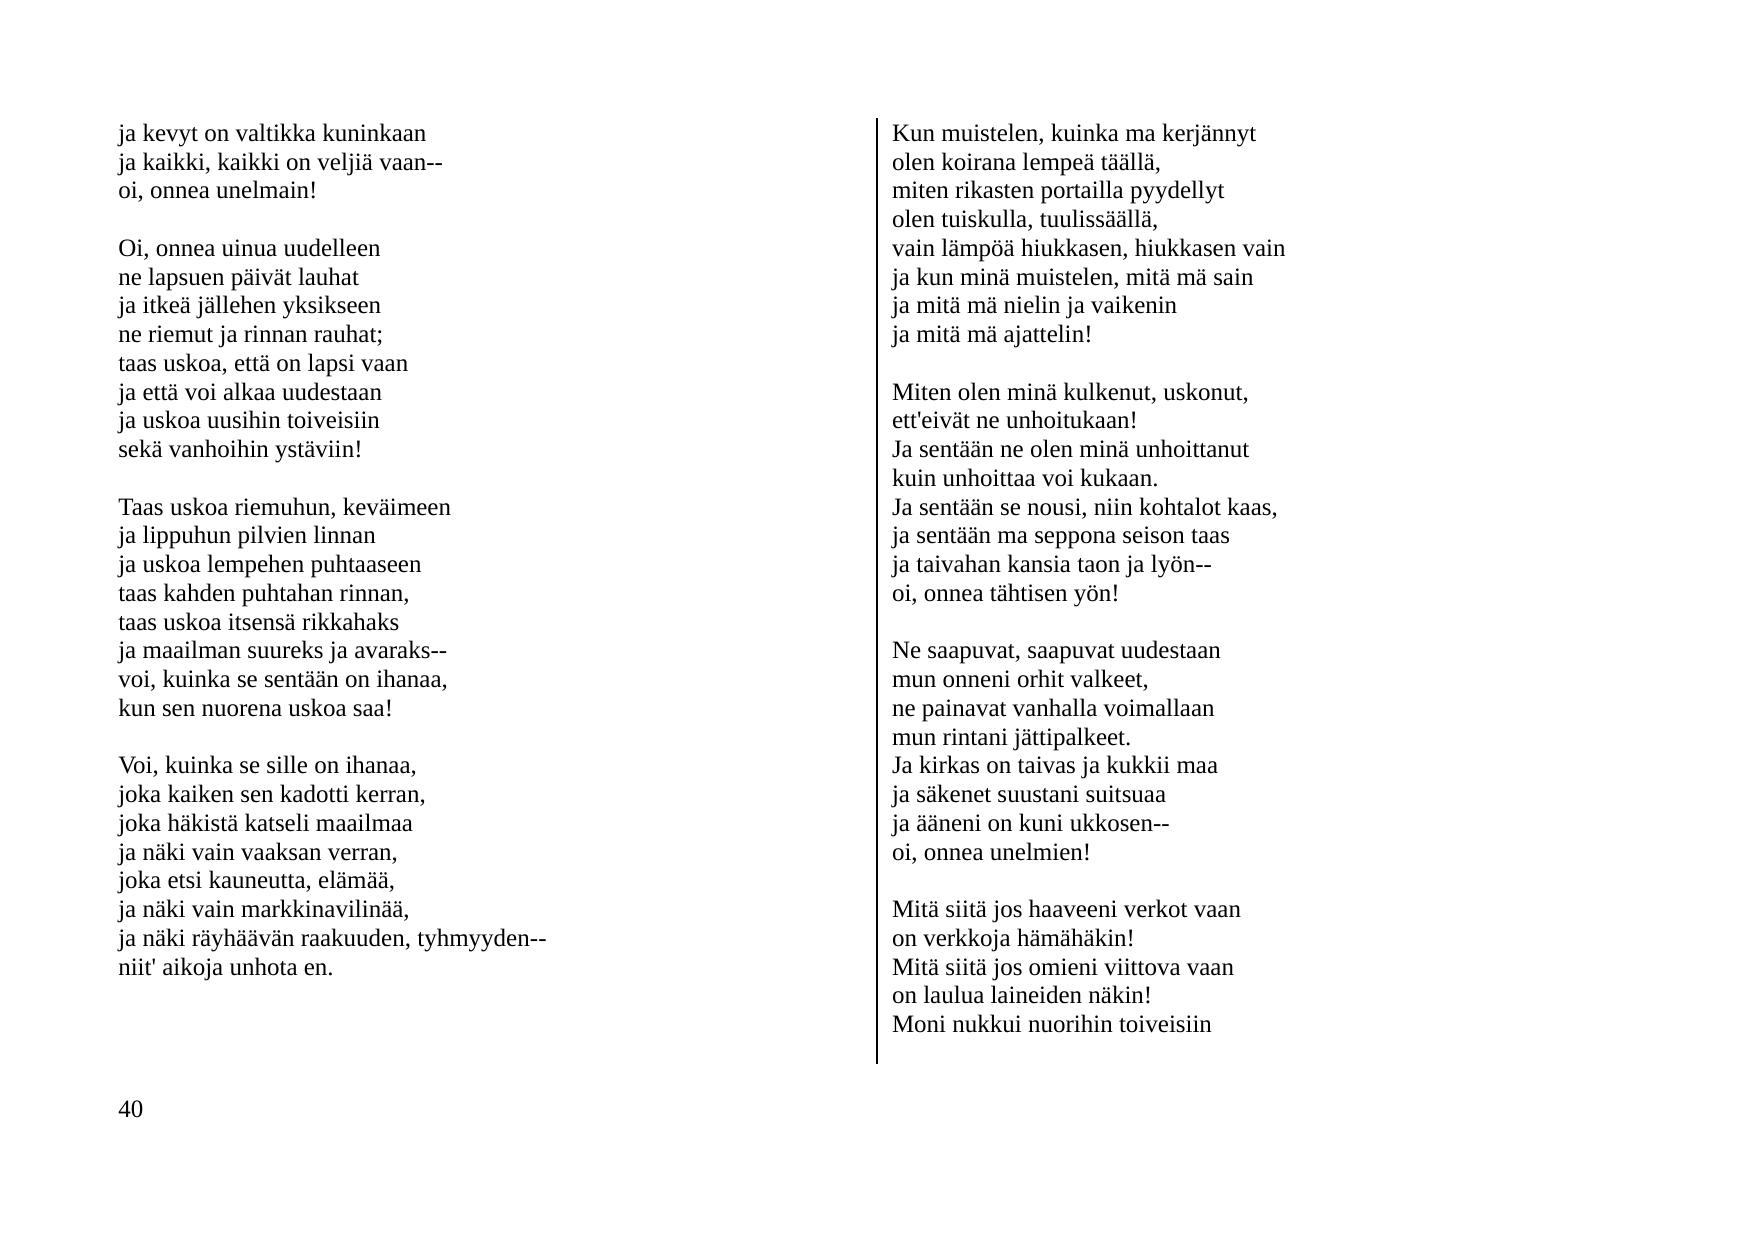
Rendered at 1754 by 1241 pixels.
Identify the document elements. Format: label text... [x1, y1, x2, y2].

text ja mitä mä ajattelin! [892, 319, 1635, 348]
text ja maailman suureks ja avaraks-- [118, 636, 862, 664]
text ne riemut ja rinnan rauhat; [118, 319, 862, 348]
text ne lapsuen päivät lauhat [118, 262, 862, 291]
text Ja kirkas on taivas ja kukkii maa [892, 751, 1635, 779]
text Ne saapuvat, saapuvat uudestaan [892, 636, 1635, 664]
text taas uskoa, että on lapsi vaan [118, 348, 862, 377]
text mun onneni orhit valkeet, [892, 664, 1635, 693]
text ja kaikki, kaikki on veljiä vaan-- [118, 147, 862, 176]
text Kun muistelen, kuinka ma kerjännyt [892, 118, 1635, 147]
text oi, onnea unelmien! [892, 837, 1635, 866]
text ja kun minä muistelen, mitä mä sain [892, 262, 1635, 291]
text joka häkistä katseli maailmaa [118, 808, 862, 837]
text ja mitä mä nielin ja vaikenin [892, 291, 1635, 319]
text ja sentään ma seppona seison taas [892, 521, 1635, 549]
text oi, onnea tähtisen yön! [892, 578, 1635, 607]
text Voi, kuinka se sille on ihanaa, [118, 751, 862, 779]
text on laulua laineiden näkin! [892, 981, 1635, 1009]
text kun sen nuorena uskoa saa! [118, 693, 862, 722]
text Moni nukkui nuorihin toiveisiin [892, 1009, 1635, 1038]
text ja että voi alkaa uudestaan [118, 377, 862, 406]
text niit' aikoja unhota en. [118, 952, 862, 981]
text Oi, onnea uinua uudelleen [118, 233, 862, 262]
text ne painavat vanhalla voimallaan [892, 693, 1635, 722]
text olen tuiskulla, tuulissäällä, [892, 204, 1635, 233]
text Mitä siitä jos omieni viittova vaan [892, 952, 1635, 981]
text ett'eivät ne unhoitukaan! [892, 406, 1635, 434]
text ja ääneni on kuni ukkosen-- [892, 808, 1635, 837]
text Ja sentään ne olen minä unhoittanut [892, 434, 1635, 463]
text vain lämpöä hiukkasen, hiukkasen vain [892, 233, 1635, 262]
text ja säkenet suustani suitsuaa [892, 779, 1635, 808]
text ja itkeä jällehen yksikseen [118, 291, 862, 319]
text ja uskoa lempehen puhtaaseen [118, 549, 862, 578]
text olen koirana lempeä täällä, [892, 147, 1635, 176]
text Miten olen minä kulkenut, uskonut, [892, 377, 1635, 406]
text ja näki räyhäävän raakuuden, tyhmyyden-- [118, 923, 862, 952]
text ja näki vain vaaksan verran, [118, 837, 862, 866]
text sekä vanhoihin ystäviin! [118, 434, 862, 463]
text ja näki vain markkinavilinää, [118, 894, 862, 923]
text ja uskoa uusihin toiveisiin [118, 406, 862, 434]
text taas uskoa itsensä rikkahaks [118, 607, 862, 636]
text Mitä siitä jos haaveeni verkot vaan [892, 894, 1635, 923]
text mun rintani jättipalkeet. [892, 722, 1635, 751]
text kuin unhoittaa voi kukaan. [892, 463, 1635, 492]
text ja lippuhun pilvien linnan [118, 521, 862, 549]
text joka kaiken sen kadotti kerran, [118, 779, 862, 808]
text taas kahden puhtahan rinnan, [118, 578, 862, 607]
text oi, onnea unelmain! [118, 176, 862, 204]
text voi, kuinka se sentään on ihanaa, [118, 664, 862, 693]
text Ja sentään se nousi, niin kohtalot kaas, [892, 492, 1635, 521]
text Taas uskoa riemuhun, keväimeen [118, 492, 862, 521]
text miten rikasten portailla pyydellyt [892, 176, 1635, 204]
text joka etsi kauneutta, elämää, [118, 866, 862, 894]
text ja kevyt on valtikka kuninkaan [118, 118, 862, 147]
text on verkkoja hämähäkin! [892, 923, 1635, 952]
text ja taivahan kansia taon ja lyön-- [892, 549, 1635, 578]
